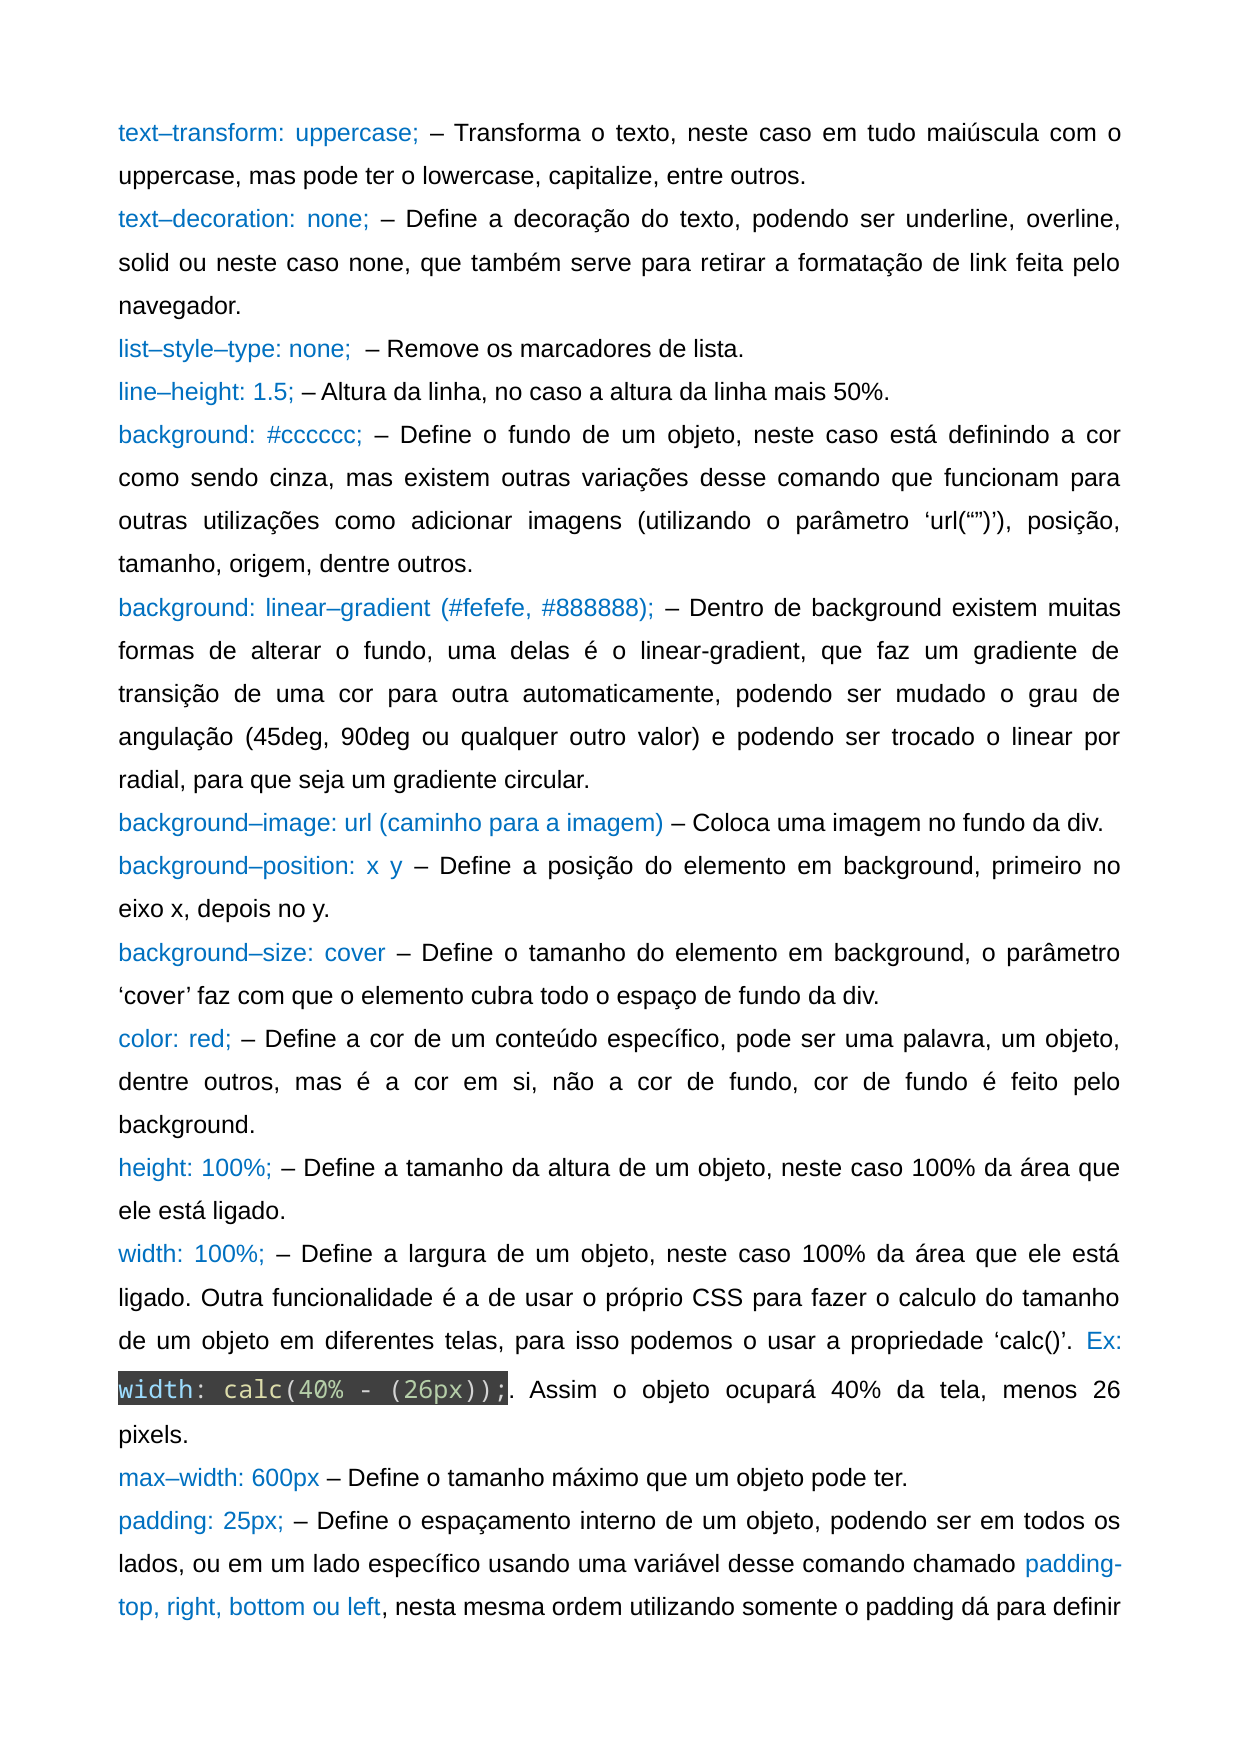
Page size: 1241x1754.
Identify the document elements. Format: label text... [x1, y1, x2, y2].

text max–width: 600px – Define o tamanho máximo que um objeto pode ter. [118, 1463, 1122, 1492]
text background: #cccccc; – Define o fundo de um objeto, neste caso está definindo a cor como sendo cinza, mas existem outras variações desse comando que funcionam para outras utilizações como adicionar imagens (utilizando o parâmetro ‘url(“”)’), posição, tamanho, origem, dentre outros. [118, 420, 1122, 578]
text padding: 25px; – Define o espaçamento interno de um objeto, podendo ser em todos os lados, ou em um lado específico usando uma variável desse comando chamado padding-top, right, bottom ou left, nesta mesma ordem utilizando somente o padding dá para definir [118, 1506, 1122, 1621]
text width: 100%; – Define a largura de um objeto, neste caso 100% da área que ele está ligado. Outra funcionalidade é a de usar o próprio CSS para fazer o calculo do tamanho de um objeto em diferentes telas, para isso podemos o usar a propriedade ‘calc()’. Ex: width: calc(40% - (26px));. Assim o objeto ocupará 40% da tela, menos 26 pixels. [118, 1239, 1122, 1448]
text height: 100%; – Define a tamanho da altura de um objeto, neste caso 100% da área que ele está ligado. [118, 1153, 1122, 1225]
text color: red; – Define a cor de um conteúdo específico, pode ser uma palavra, um objeto, dentre outros, mas é a cor em si, não a cor de fundo, cor de fundo é feito pelo background. [118, 1024, 1122, 1139]
text text–decoration: none; – Define a decoração do texto, podendo ser underline, overline, solid ou neste caso none, que também serve para retirar a formatação de link feita pelo navegador. [118, 204, 1122, 319]
text background–position: x y – Define a posição do elemento em background, primeiro no eixo x, depois no y. [118, 851, 1122, 923]
text line–height: 1.5; – Altura da linha, no caso a altura da linha mais 50%. [118, 377, 1122, 406]
text text–transform: uppercase; – Transforma o texto, neste caso em tudo maiúscula com o uppercase, mas pode ter o lowercase, capitalize, entre outros. [118, 118, 1122, 190]
text background–image: url (caminho para a imagem) – Coloca uma imagem no fundo da div. [118, 808, 1122, 837]
text background: linear–gradient (#fefefe, #888888); – Dentro de background existem muitas formas de alterar o fundo, uma delas é o linear-gradient, que faz um gradiente de transição de uma cor para outra automaticamente, podendo ser mudado o grau de angulação (45deg, 90deg ou qualquer outro valor) e podendo ser trocado o linear por radial, para que seja um gradiente circular. [118, 592, 1122, 794]
text list–style–type: none; – Remove os marcadores de lista. [118, 334, 1122, 362]
text background–size: cover – Define o tamanho do elemento em background, o parâmetro ‘cover’ faz com que o elemento cubra todo o espaço de fundo da div. [118, 937, 1122, 1009]
